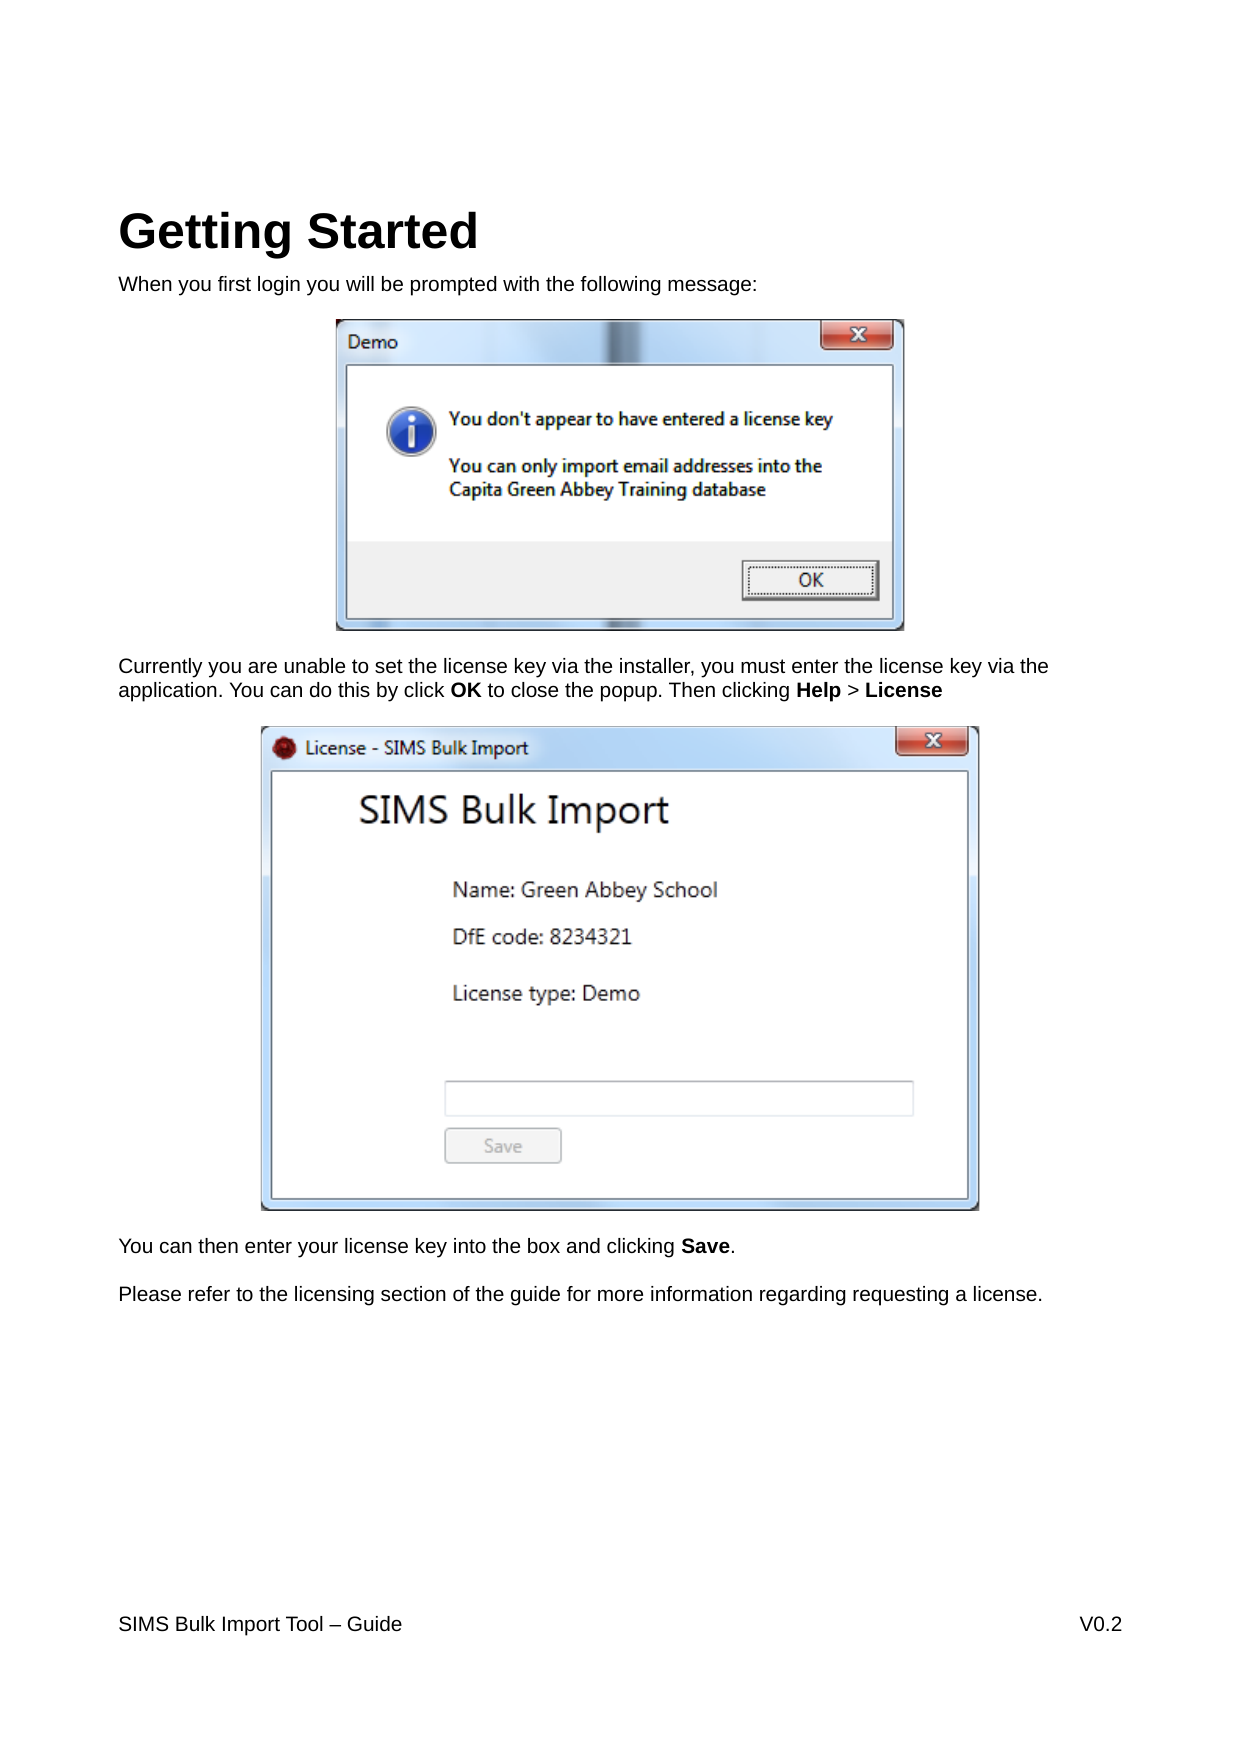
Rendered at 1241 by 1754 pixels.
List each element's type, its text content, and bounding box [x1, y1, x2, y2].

picture [260, 726, 980, 1211]
text Please refer to the licensing section of the guide for more information regarding requesting a license. [118, 1282, 1122, 1306]
text When you first login you will be prompted with the following message: [118, 271, 1122, 295]
subtitle Getting Started [118, 201, 1122, 259]
picture [335, 319, 905, 631]
text You can then enter your license key into the box and clicking Save. [118, 1234, 1122, 1258]
text Currently you are unable to set the license key via the installer, you must enter the license key via the application. You can do this by click OK to close the popup. Then clicking Help > License [118, 654, 1122, 702]
